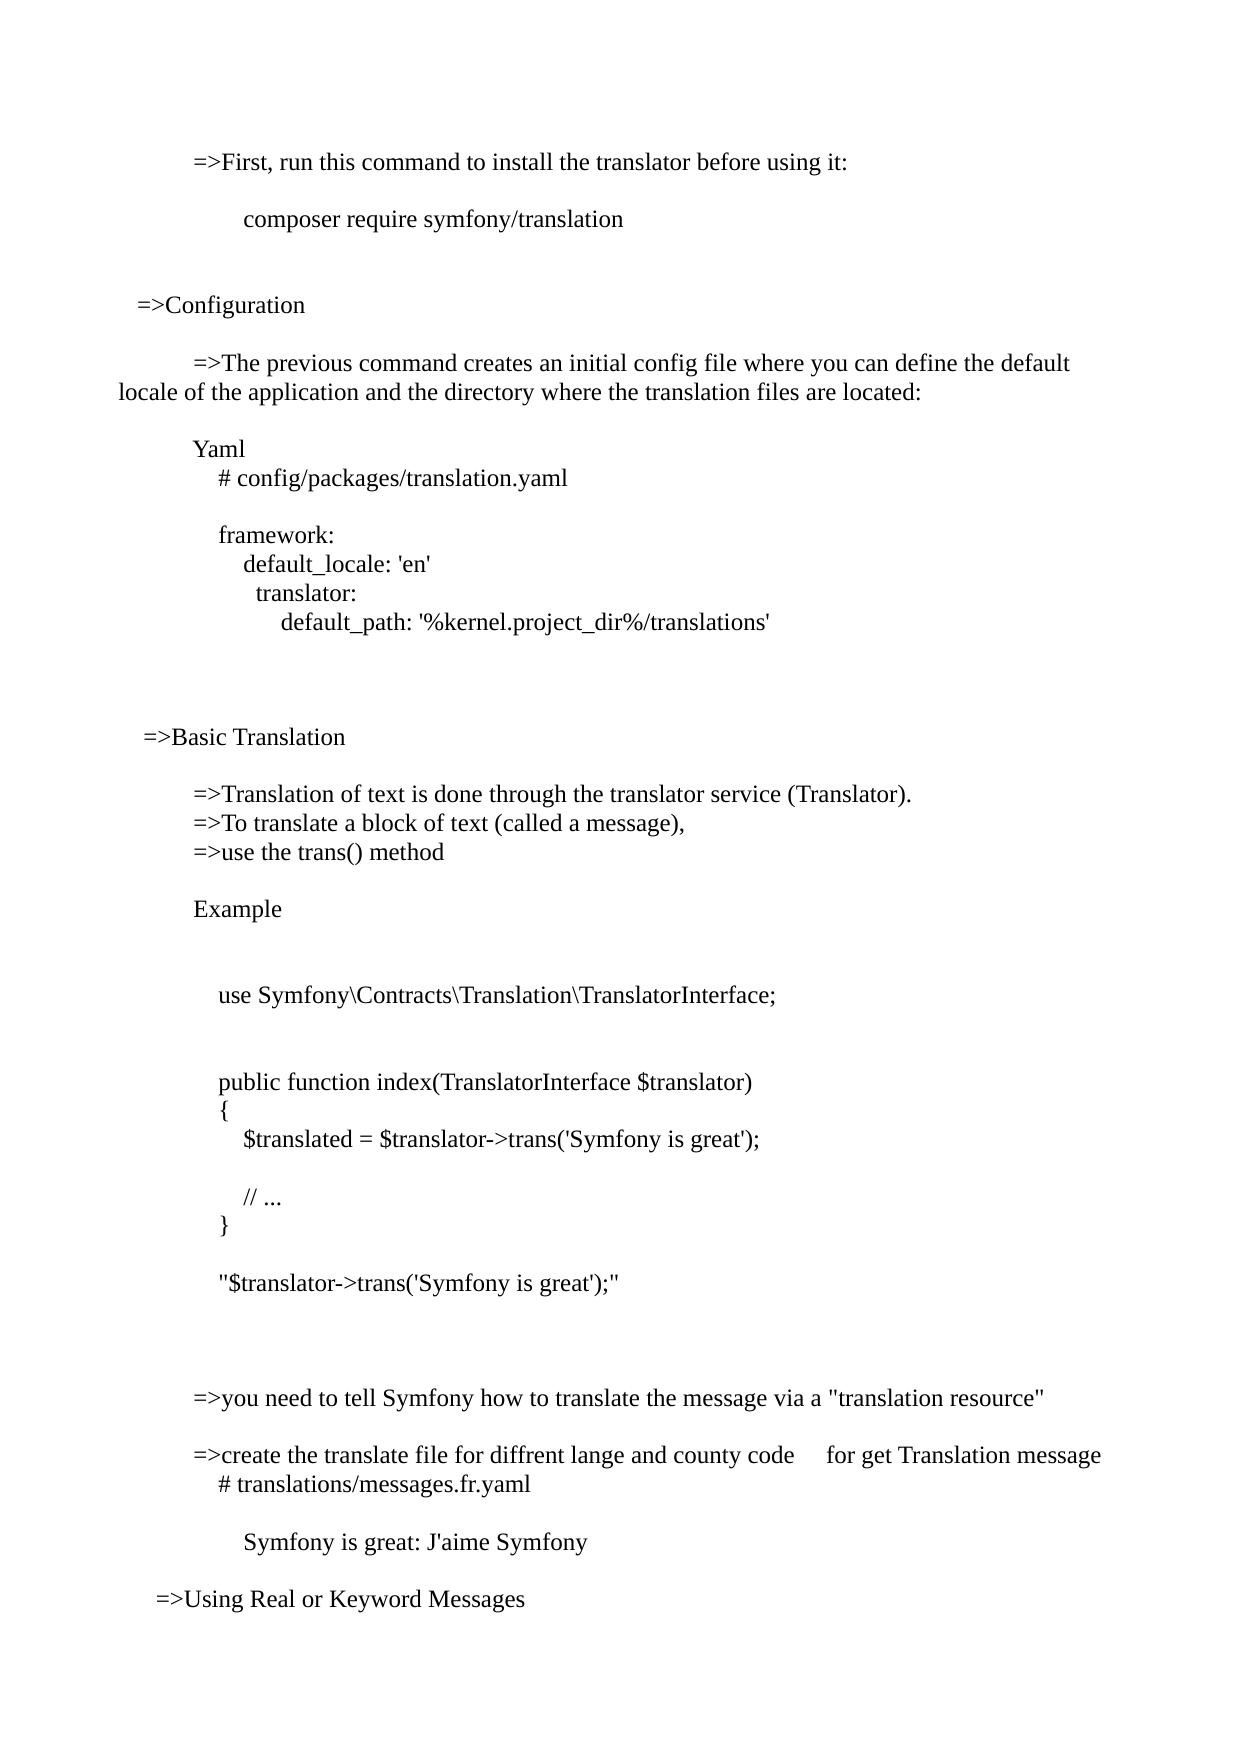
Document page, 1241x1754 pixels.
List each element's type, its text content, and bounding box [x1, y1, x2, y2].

text default_path: '%kernel.project_dir%/translations' [118, 607, 1122, 636]
text Yaml [118, 434, 1122, 463]
text # translations/messages.fr.yaml [118, 1469, 1122, 1498]
text =>you need to tell Symfony how to translate the message via a "translation resource" [118, 1383, 1122, 1412]
text =>To translate a block of text (called a message), [118, 808, 1122, 837]
text =>Configuration [118, 291, 1122, 319]
text "$translator->trans('Symfony is great');" [118, 1268, 1122, 1297]
text translator: [118, 578, 1122, 607]
text =>The previous command creates an initial config file where you can define the default locale of the application and the directory where the translation files are located: [118, 348, 1122, 406]
text =>use the trans() method [118, 837, 1122, 866]
text framework: [118, 521, 1122, 549]
text $translated = $translator->trans('Symfony is great'); [118, 1124, 1122, 1153]
text { [118, 1096, 1122, 1124]
text use Symfony\Contracts\Translation\TranslatorInterface; [118, 981, 1122, 1009]
text Example [118, 894, 1122, 923]
text Symfony is great: J'aime Symfony [118, 1527, 1122, 1556]
text // ... [118, 1182, 1122, 1211]
text =>create the translate file for diffrent lange and county code for get Translation message [118, 1441, 1122, 1469]
text public function index(TranslatorInterface $translator) [118, 1067, 1122, 1096]
text composer require symfony/translation [118, 204, 1122, 233]
text =>Using Real or Keyword Messages [118, 1584, 1122, 1613]
text # config/packages/translation.yaml [118, 463, 1122, 492]
text =>Translation of text is done through the translator service (Translator). [118, 779, 1122, 808]
text default_locale: 'en' [118, 549, 1122, 578]
text =>First, run this command to install the translator before using it: [118, 147, 1122, 176]
text =>Basic Translation [118, 722, 1122, 751]
text } [118, 1211, 1122, 1239]
